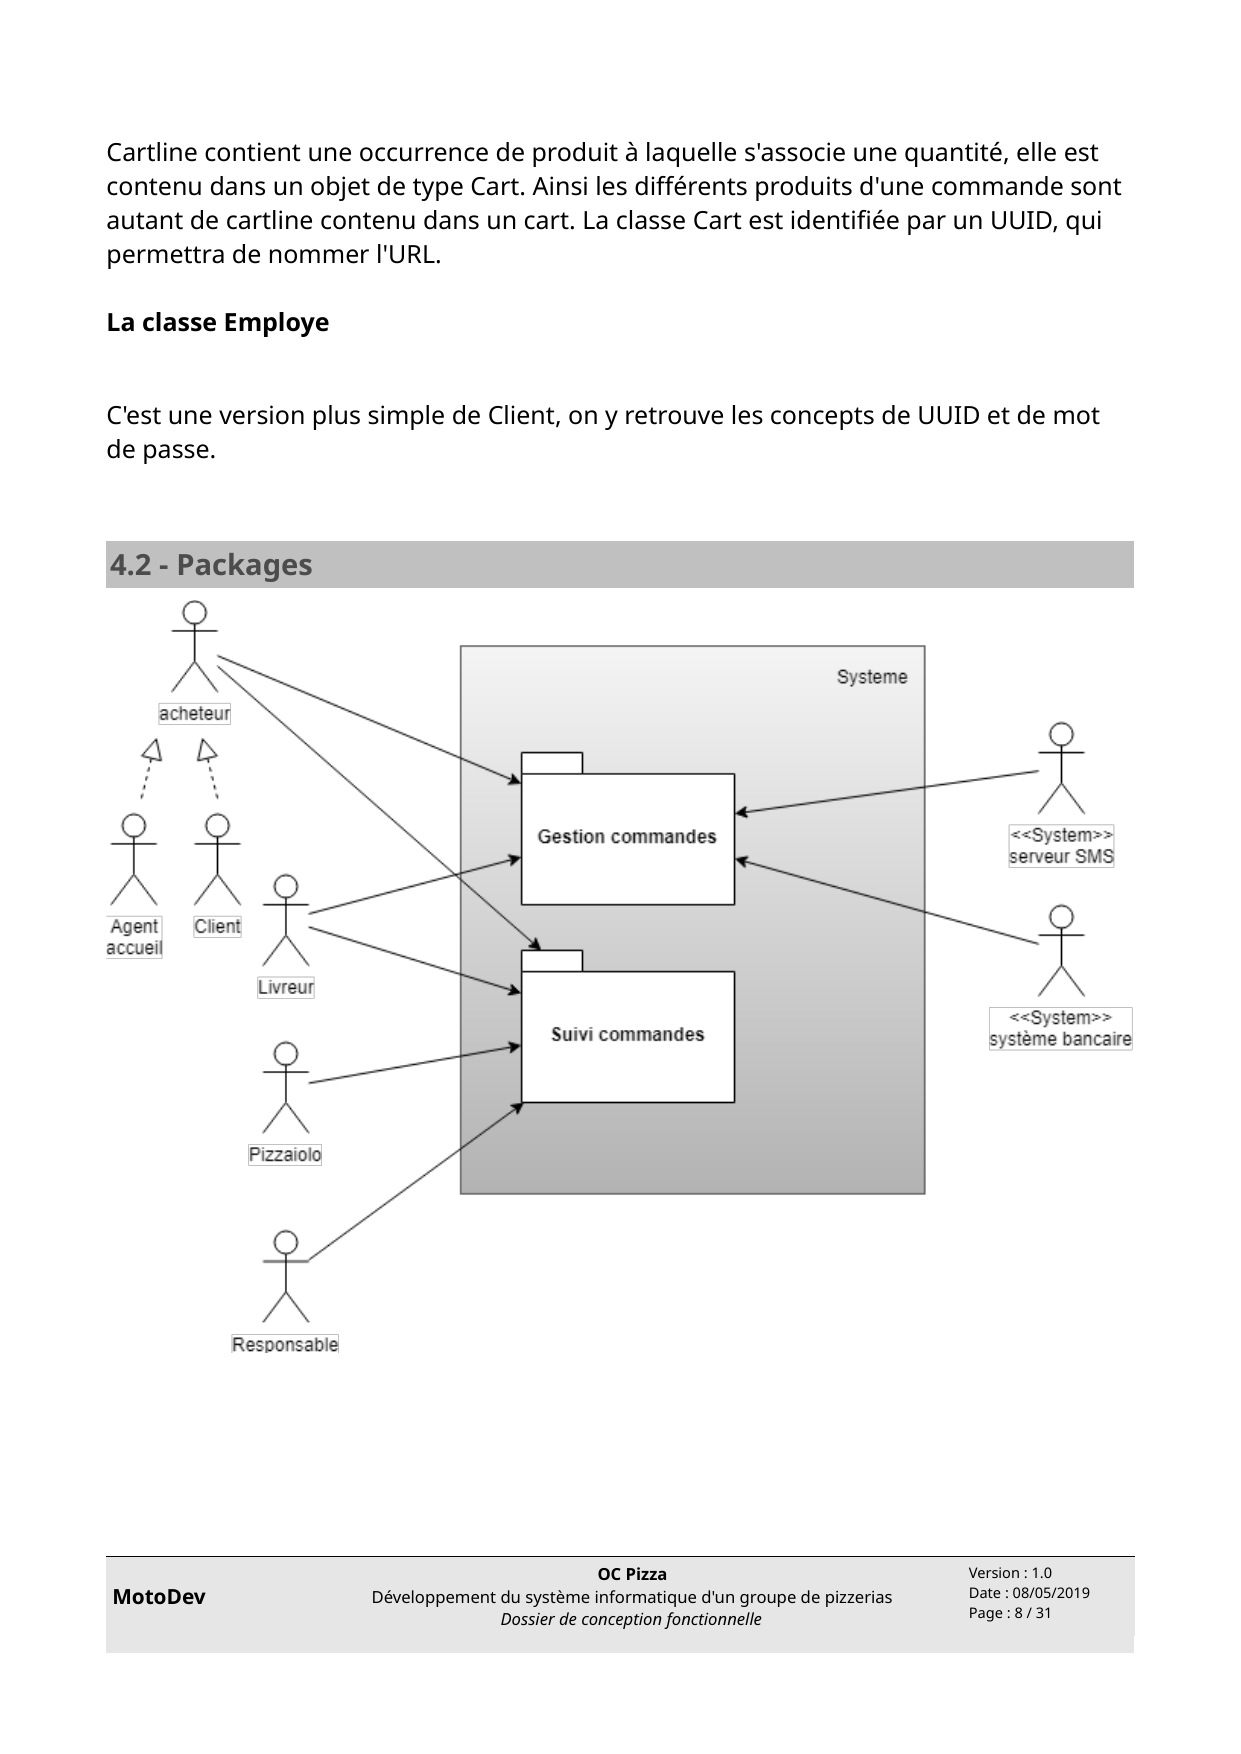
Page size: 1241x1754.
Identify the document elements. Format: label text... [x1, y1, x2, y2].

text La classe Employe [106, 305, 1134, 339]
picture [106, 600, 1134, 1353]
text C'est une version plus simple de Client, on y retrouve les concepts de UUID et de mot de passe. [106, 398, 1134, 466]
subtitle Packages [107, 542, 1133, 587]
text Cartline contient une occurrence de produit à laquelle s'associe une quantité, elle est contenu dans un objet de type Cart. Ainsi les différents produits d'une commande sont autant de cartline contenu dans un cart. La classe Cart est identifiée par un UUID, qui permettra de nommer l'URL. [106, 134, 1134, 271]
